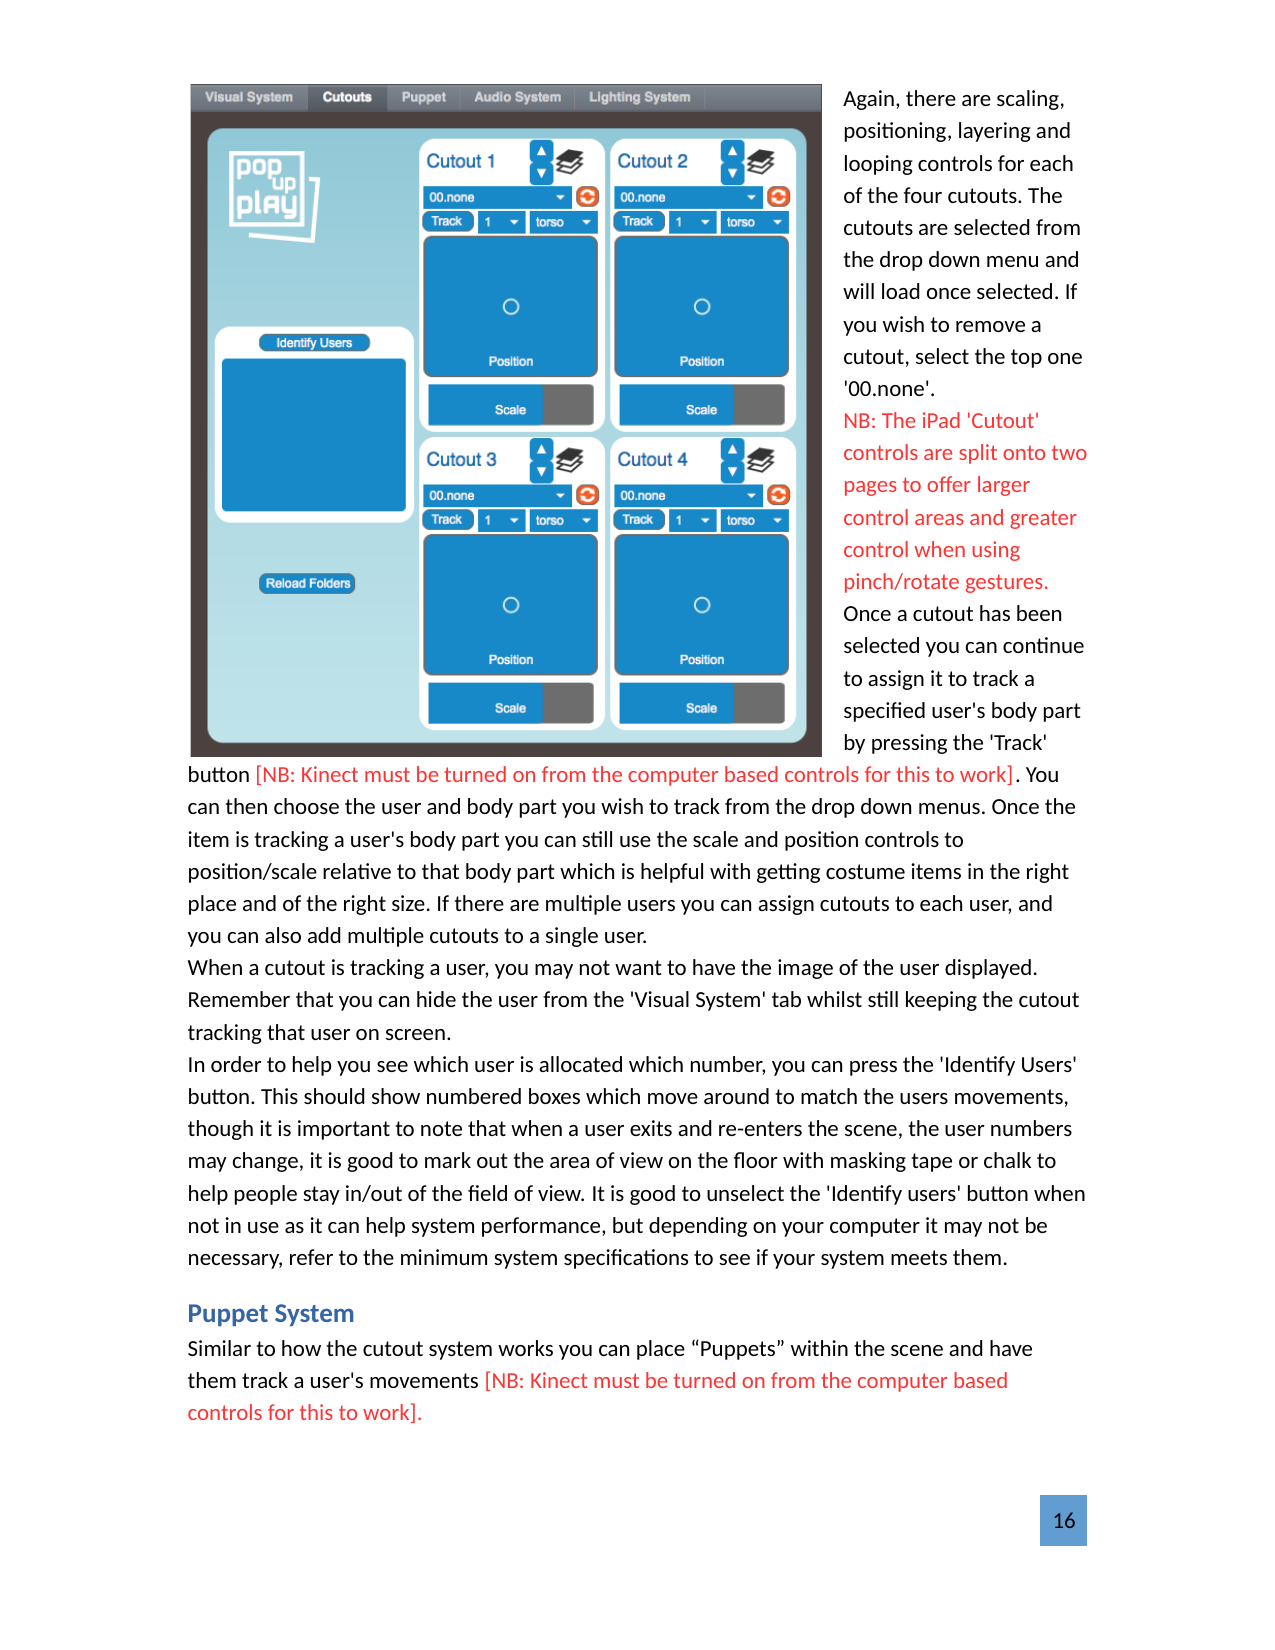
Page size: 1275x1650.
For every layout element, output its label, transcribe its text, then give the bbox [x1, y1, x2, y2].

text When a cutout is tracking a user, you may not want to have the image of the user displayed. Remember that you can hide the user from the 'Visual System' tab whilst still keeping the cutout tracking that user on screen. [187, 953, 1087, 1046]
text Similar to how the cutout system works you can place “Puppets” within the scene and have them track a user's movements [NB: Kinect must be turned on from the computer based controls for this to work]. [187, 1334, 1087, 1426]
text NB: The iPad 'Cutout' controls are split onto two pages to offer larger control areas and greater control when using pinch/rotate gestures. [822, 406, 1087, 595]
picture [190, 84, 822, 757]
subtitle Puppet System [187, 1296, 1087, 1329]
text Once a cutout has been selected you can continue to assign it to track a specified user's body part by pressing the 'Track' button [NB: Kinect must be turned on from the computer based controls for this to work]. You can then choose the user and body part you wish to track from the drop down menus. Once the item is tracking a user's body part you can still use the scale and position controls to position/scale relative to that body part which is helpful with getting costume items in the right place and of the right size. If there are multiple users you can assign cutouts to each user, and you can also add multiple cutouts to a single user. [187, 599, 1087, 949]
text Again, there are scaling, positioning, layering and looping controls for each of the four cutouts. The cutouts are selected from the drop down menu and will load once selected. If you wish to remove a cutout, select the top one '00.none'. [822, 84, 1087, 402]
text In order to help you see which user is allocated which number, you can press the 'Identify Users' button. This should show numbered boxes which move around to match the users movements, though it is important to note that when a user exits and re-enters the scene, the user numbers may change, it is good to mark out the area of view on the floor with masking tape or chalk to help people stay in/out of the field of view. It is good to unselect the 'Identify users' button when not in use as it can help system performance, but depending on your computer it may not be necessary, refer to the minimum system specifications to see if your system meets them. [187, 1050, 1087, 1271]
